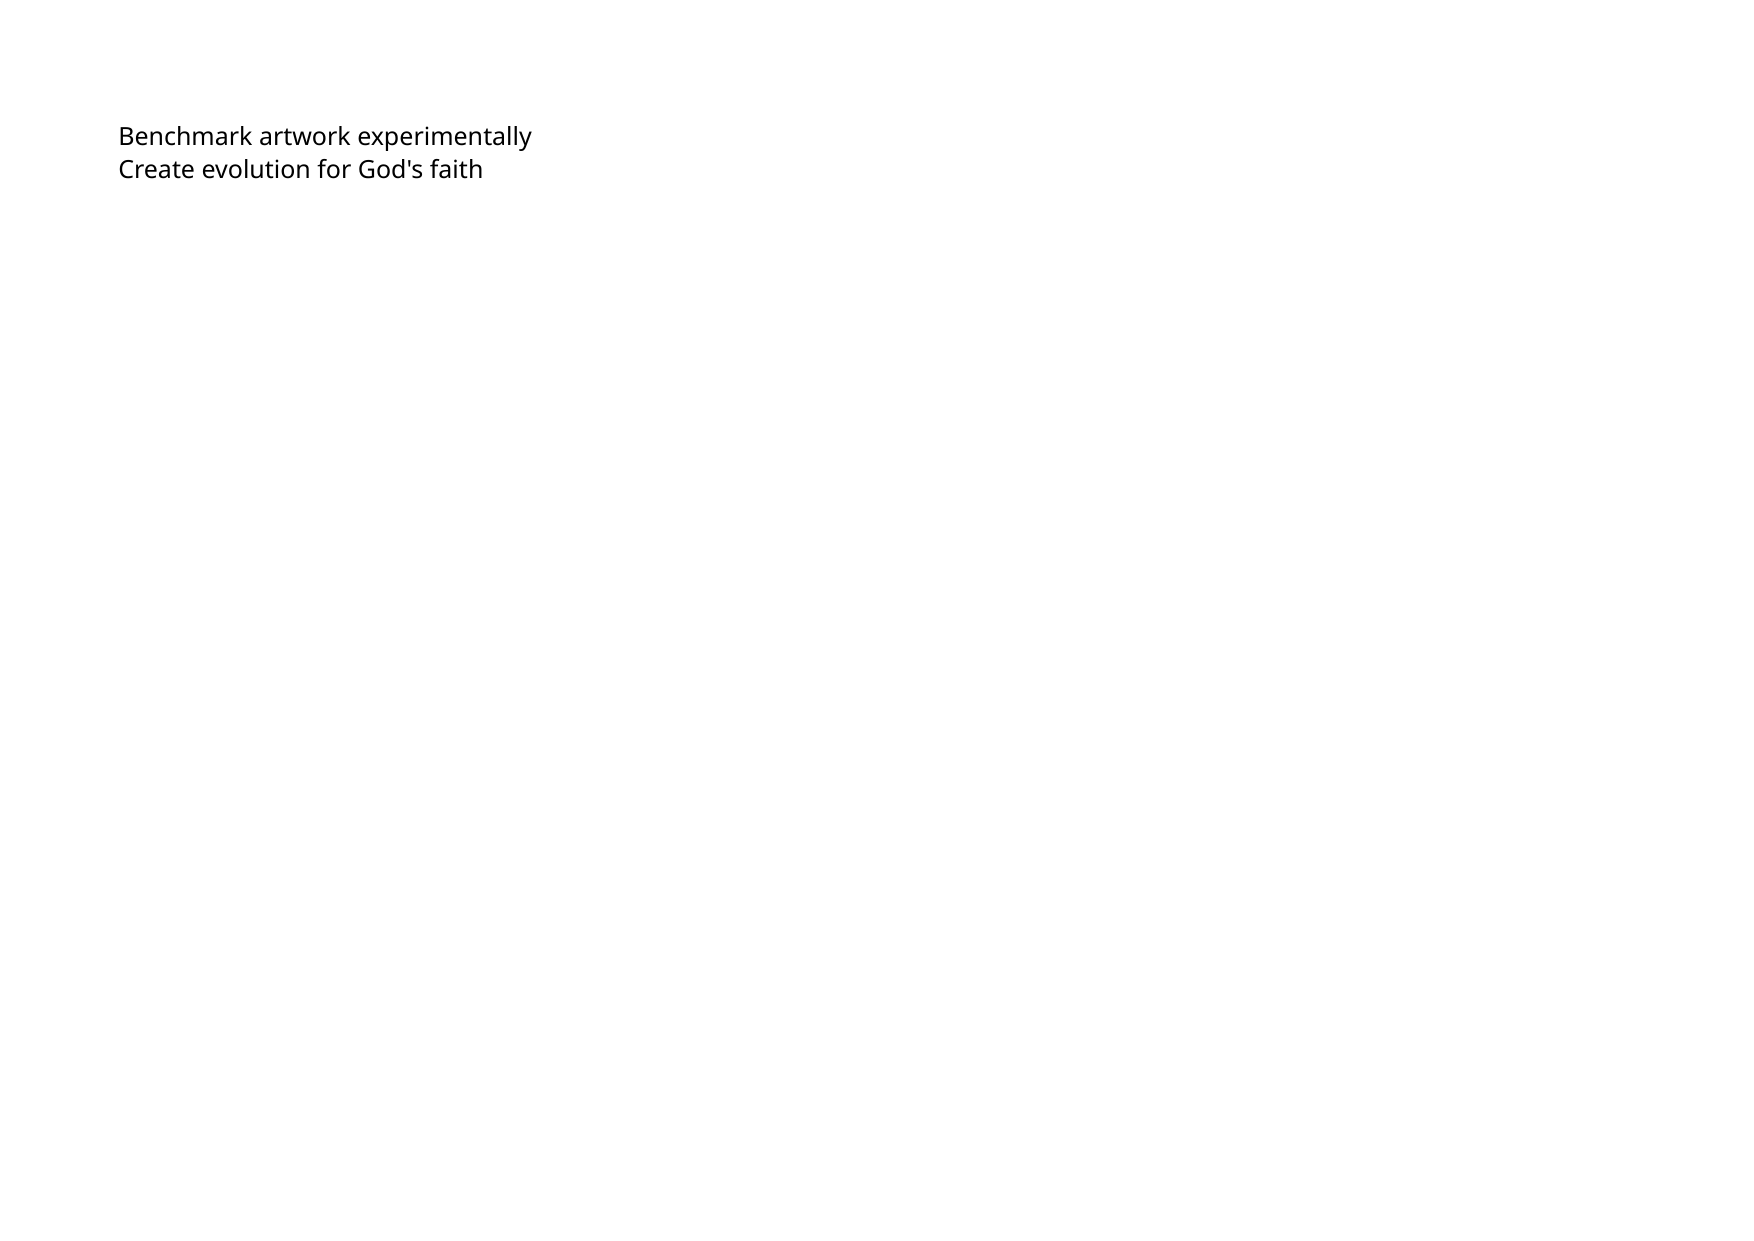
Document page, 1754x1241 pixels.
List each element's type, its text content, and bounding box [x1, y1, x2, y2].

text Create evolution for God's faith [118, 152, 877, 186]
text Benchmark artwork experimentally [118, 118, 877, 152]
